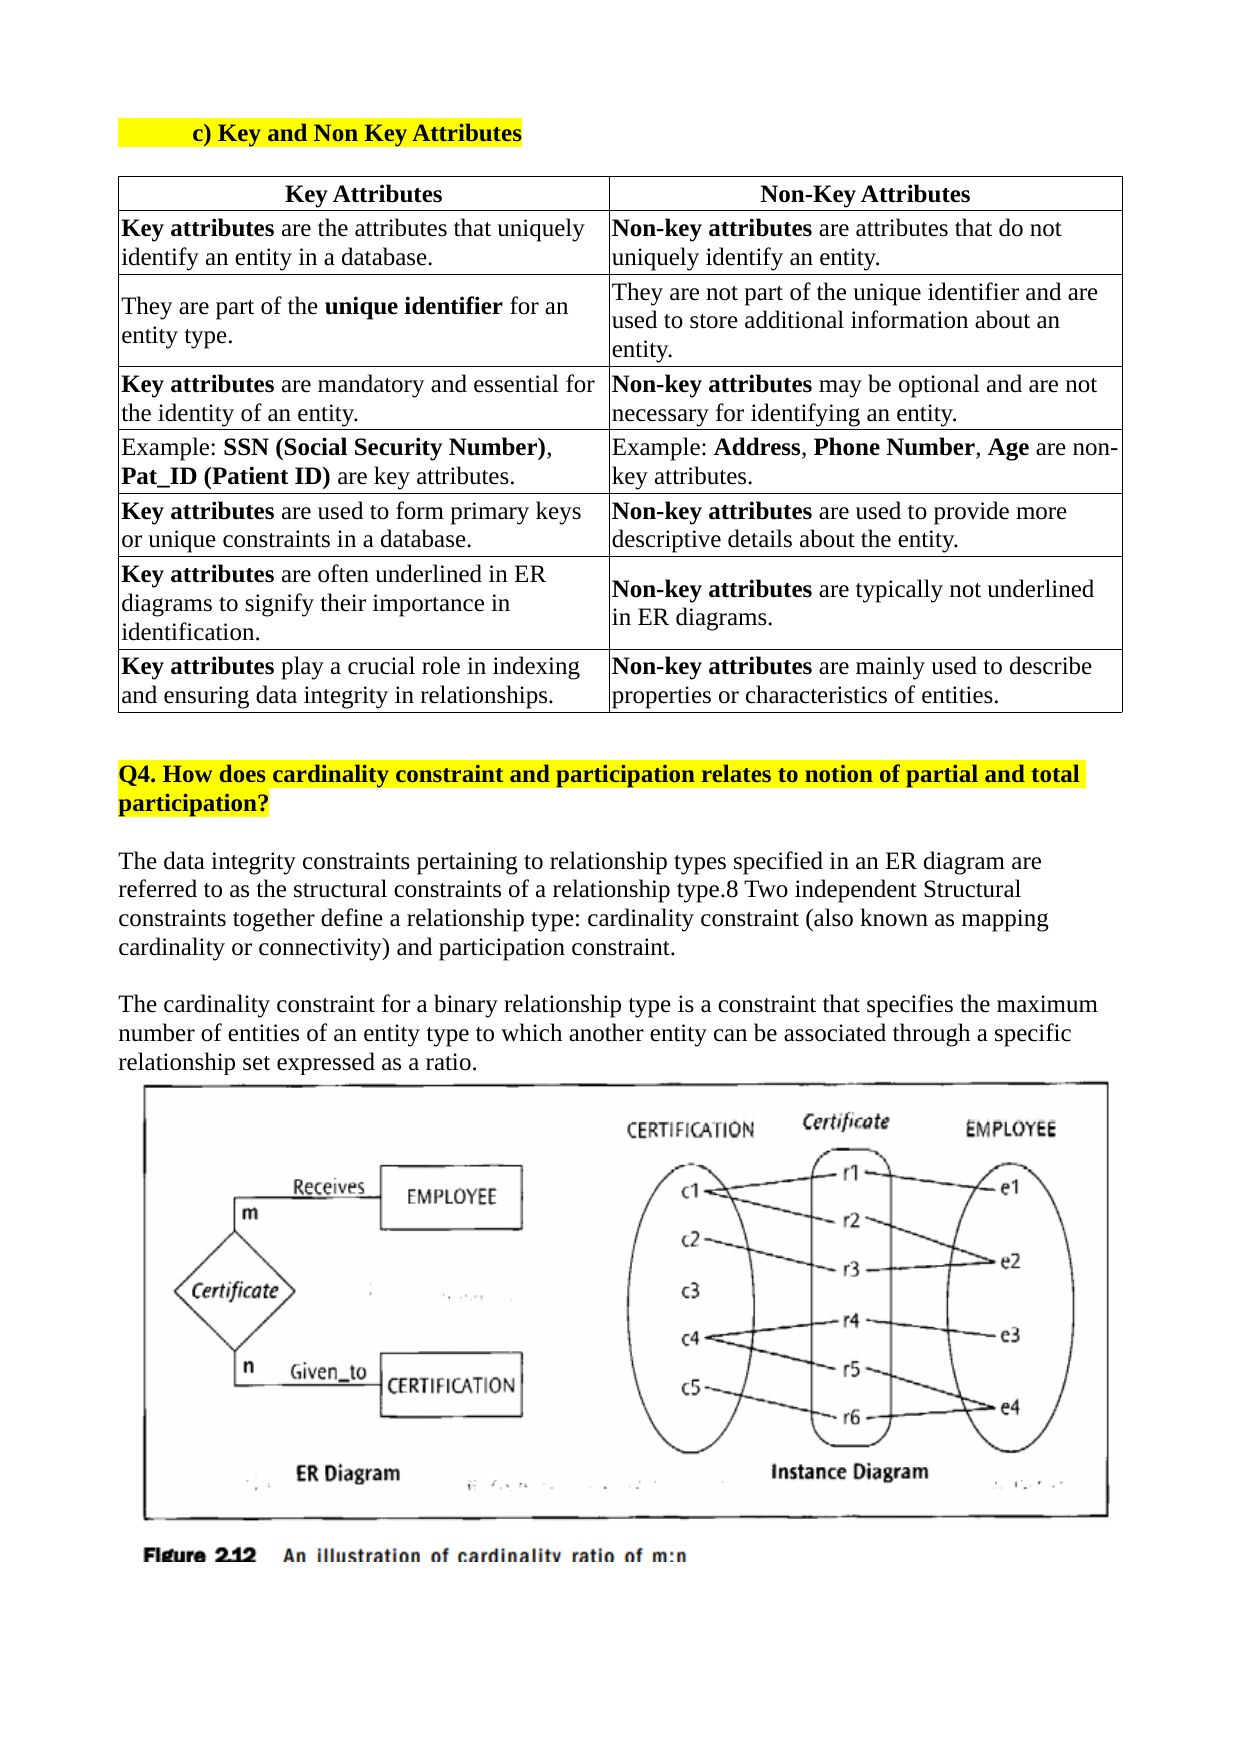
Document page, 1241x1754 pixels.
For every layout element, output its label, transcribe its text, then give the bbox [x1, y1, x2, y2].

table_cell Key attributes are mandatory and essential for the identity of an entity. [119, 367, 609, 429]
table_cell Example: SSN (Social Security Number), Pat_ID (Patient ID) are key attributes. [119, 430, 609, 493]
table_cell Key attributes play a crucial role in indexing and ensuring data integrity in relationships. [119, 650, 609, 712]
text The cardinality constraint for a binary relationship type is a constraint that specifies the maximum number of entities of an entity type to which another entity can be associated through a specific relationship set expressed as a ratio. [118, 989, 1122, 1075]
table_cell They are not part of the unique identifier and are used to store additional information about an entity. [610, 275, 1122, 366]
text The data integrity constraints pertaining to relationship types specified in an ER diagram are referred to as the structural constraints of a relationship type.8 Two independent Structural constraints together define a relationship type: cardinality constraint (also known as mapping cardinality or connectivity) and participation constraint. [118, 846, 1122, 961]
table_cell Non-key attributes are typically not underlined in ER diagrams. [610, 557, 1122, 648]
table_cell Key attributes are often underlined in ER diagrams to signify their importance in identification. [119, 557, 609, 648]
table_cell Key attributes are used to form primary keys or unique constraints in a database. [119, 494, 609, 556]
text Q4. How does cardinality constraint and participation relates to notion of partial and total participation? [118, 759, 1122, 817]
table_cell Non-key attributes are used to provide more descriptive details about the entity. [610, 494, 1122, 556]
text c) Key and Non Key Attributes [118, 118, 1122, 147]
table_cell Non-key attributes may be optional and are not necessary for identifying an entity. [610, 367, 1122, 429]
table_cell Non-key attributes are attributes that do not uniquely identify an entity. [610, 211, 1122, 274]
table_cell They are part of the unique identifier for an entity type. [119, 275, 609, 366]
table_header Key Attributes [119, 177, 609, 210]
table_cell Example: Address, Phone Number, Age are non-key attributes. [610, 430, 1122, 493]
table_cell Key attributes are the attributes that uniquely identify an entity in a database. [119, 211, 609, 274]
table_cell Non-key attributes are mainly used to describe properties or characteristics of entities. [610, 650, 1122, 712]
table_header Non-Key Attributes [610, 177, 1122, 210]
picture [118, 1075, 1123, 1562]
